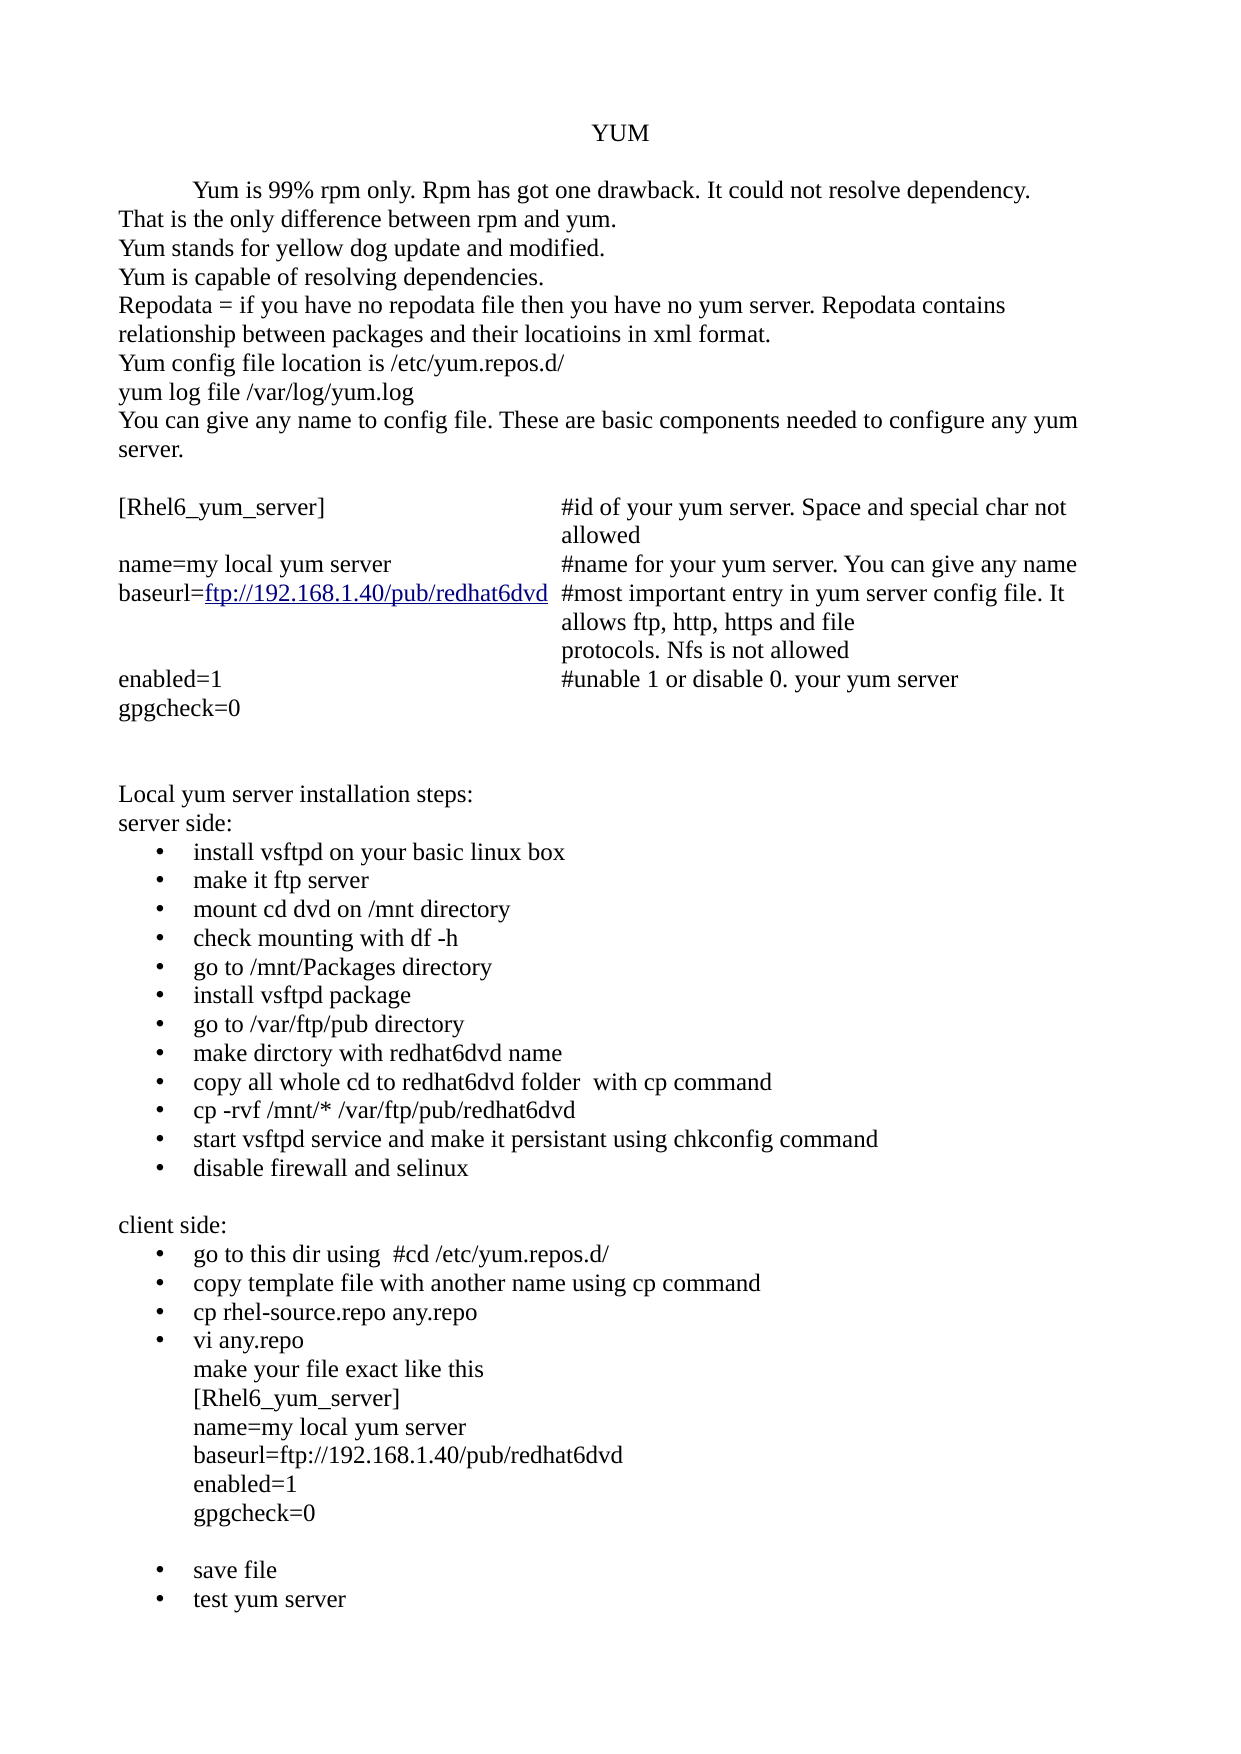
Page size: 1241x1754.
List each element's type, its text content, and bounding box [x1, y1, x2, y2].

list cp -rvf /mnt/* /var/ftp/pub/redhat6dvd [156, 1096, 1122, 1124]
list make your file exact like this [156, 1354, 1122, 1383]
list baseurl=ftp://192.168.1.40/pub/redhat6dvd [156, 1441, 1122, 1469]
list disable firewall and selinux [156, 1153, 1122, 1182]
text client side: [118, 1211, 1122, 1239]
text Yum config file location is /etc/yum.repos.d/ [118, 348, 1122, 377]
text gpgcheck=0 [118, 693, 1122, 722]
list test yum server [156, 1584, 1122, 1613]
list [Rhel6_yum_server] [156, 1383, 1122, 1412]
list mount cd dvd on /mnt directory [156, 894, 1122, 923]
text baseurl=ftp://192.168.1.40/pub/redhat6dvd #most important entry in yum server config file. It allows ftp, http, https and file protocols. Nfs is not allowed [118, 578, 1122, 664]
text server side: [118, 808, 1122, 837]
list start vsftpd service and make it persistant using chkconfig command [156, 1124, 1122, 1153]
list check mounting with df -h [156, 923, 1122, 952]
list install vsftpd package [156, 981, 1122, 1009]
list copy all whole cd to redhat6dvd folder with cp command [156, 1067, 1122, 1096]
list vi any.repo [156, 1326, 1122, 1354]
list cp rhel-source.repo any.repo [156, 1297, 1122, 1326]
list save file [156, 1556, 1122, 1584]
text name=my local yum server #name for your yum server. You can give any name [118, 549, 1122, 578]
list make dirctory with redhat6dvd name [156, 1038, 1122, 1067]
text yum log file /var/log/yum.log [118, 377, 1122, 406]
text You can give any name to config file. These are basic components needed to configure any yum server. [118, 406, 1122, 463]
list go to this dir using #cd /etc/yum.repos.d/ [156, 1239, 1122, 1268]
text YUM [118, 118, 1122, 147]
list name=my local yum server [156, 1412, 1122, 1441]
list copy template file with another name using cp command [156, 1268, 1122, 1297]
text Yum stands for yellow dog update and modified. [118, 233, 1122, 262]
list go to /mnt/Packages directory [156, 952, 1122, 981]
text enabled=1 #unable 1 or disable 0. your yum server [118, 664, 1122, 693]
list install vsftpd on your basic linux box [156, 837, 1122, 866]
text That is the only difference between rpm and yum. [118, 204, 1122, 233]
text Yum is capable of resolving dependencies. [118, 262, 1122, 291]
text [Rhel6_yum_server] #id of your yum server. Space and special char not allowed [118, 492, 1122, 549]
list go to /var/ftp/pub directory [156, 1009, 1122, 1038]
text Repodata = if you have no repodata file then you have no yum server. Repodata contains relationship between packages and their locatioins in xml format. [118, 291, 1122, 348]
list make it ftp server [156, 866, 1122, 894]
list enabled=1 [156, 1469, 1122, 1498]
list gpgcheck=0 [156, 1498, 1122, 1527]
text Yum is 99% rpm only. Rpm has got one drawback. It could not resolve dependency. [118, 176, 1122, 204]
text Local yum server installation steps: [118, 779, 1122, 808]
